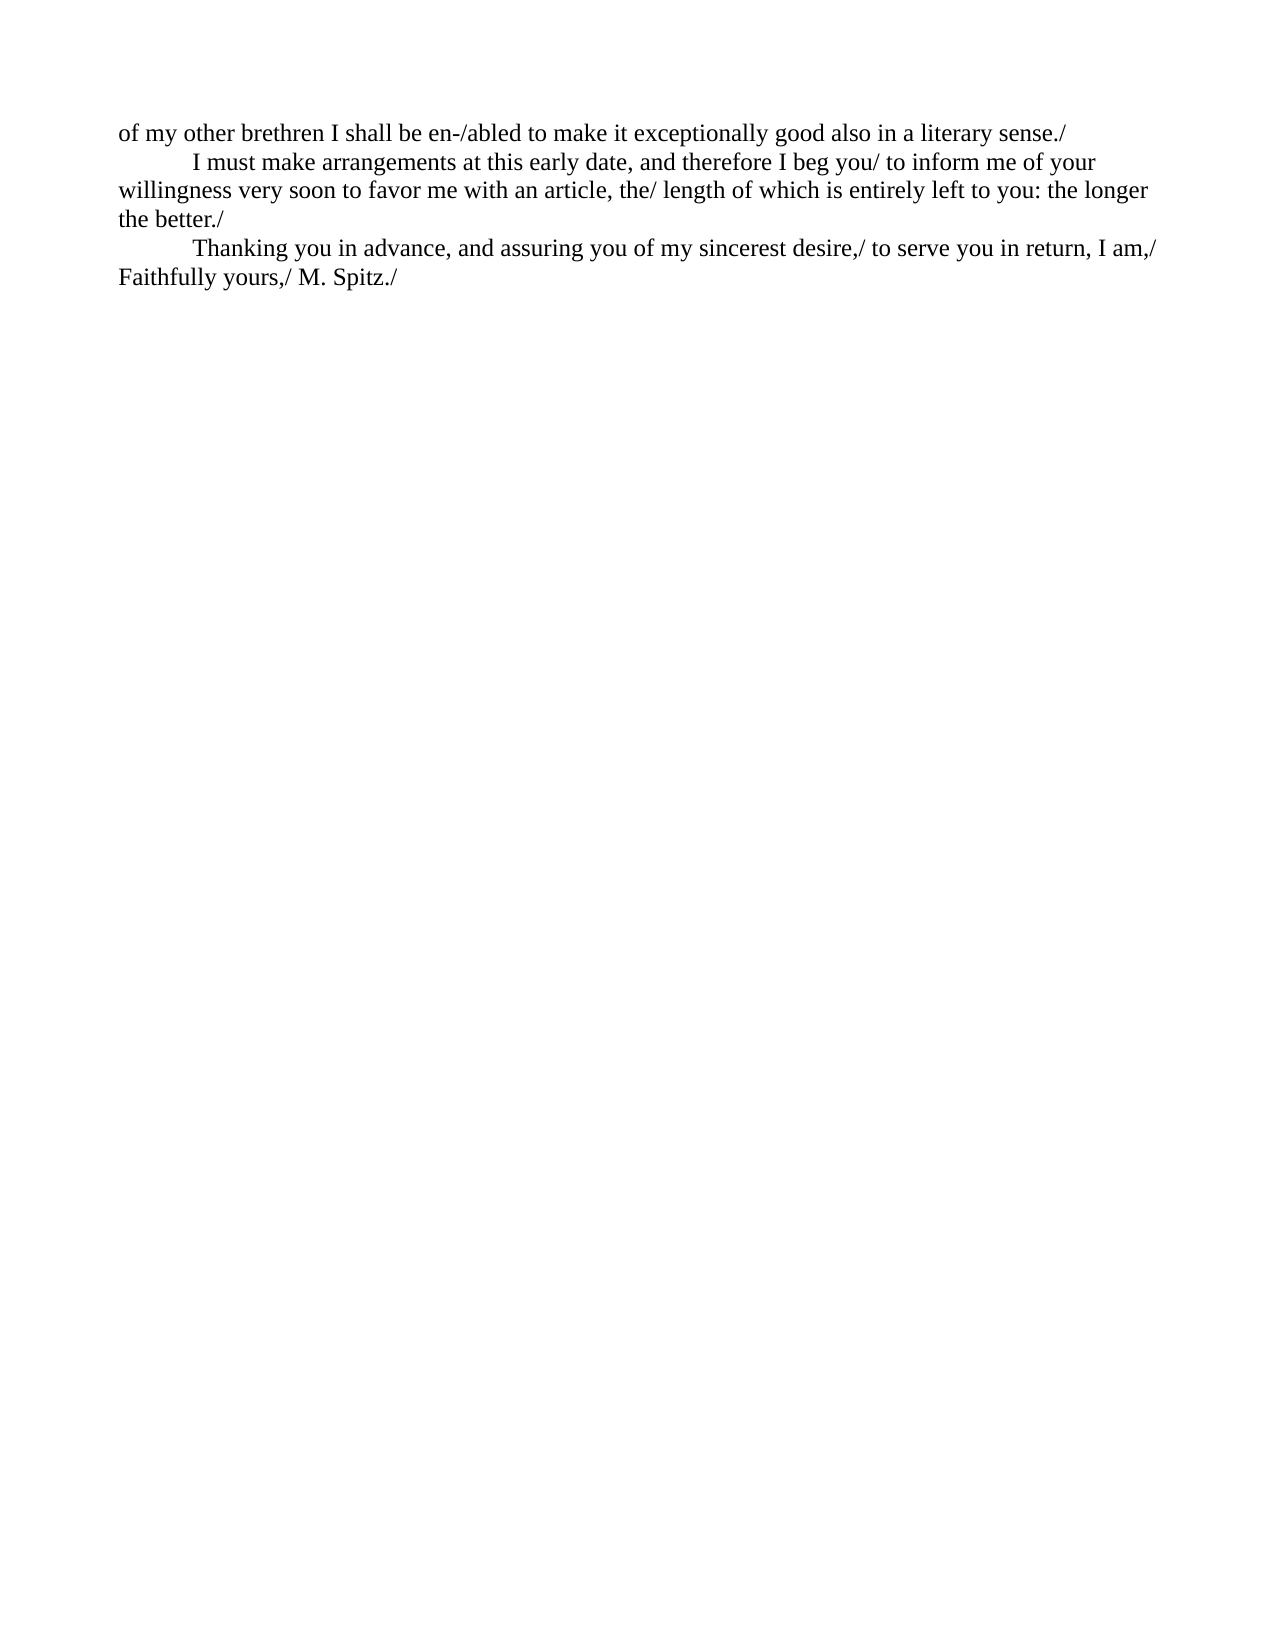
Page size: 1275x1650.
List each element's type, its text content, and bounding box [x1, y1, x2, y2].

text I must make arrangements at this early date, and therefore I beg you/ to inform me of your willingness very soon to favor me with an article, the/ length of which is entirely left to you: the longer the better./ [118, 147, 1157, 233]
text of my other brethren I shall be en-/abled to make it exceptionally good also in a literary sense./ [118, 118, 1157, 147]
text Thanking you in advance, and assuring you of my sincerest desire,/ to serve you in return, I am,/ Faithfully yours,/ M. Spitz./ [118, 233, 1157, 291]
